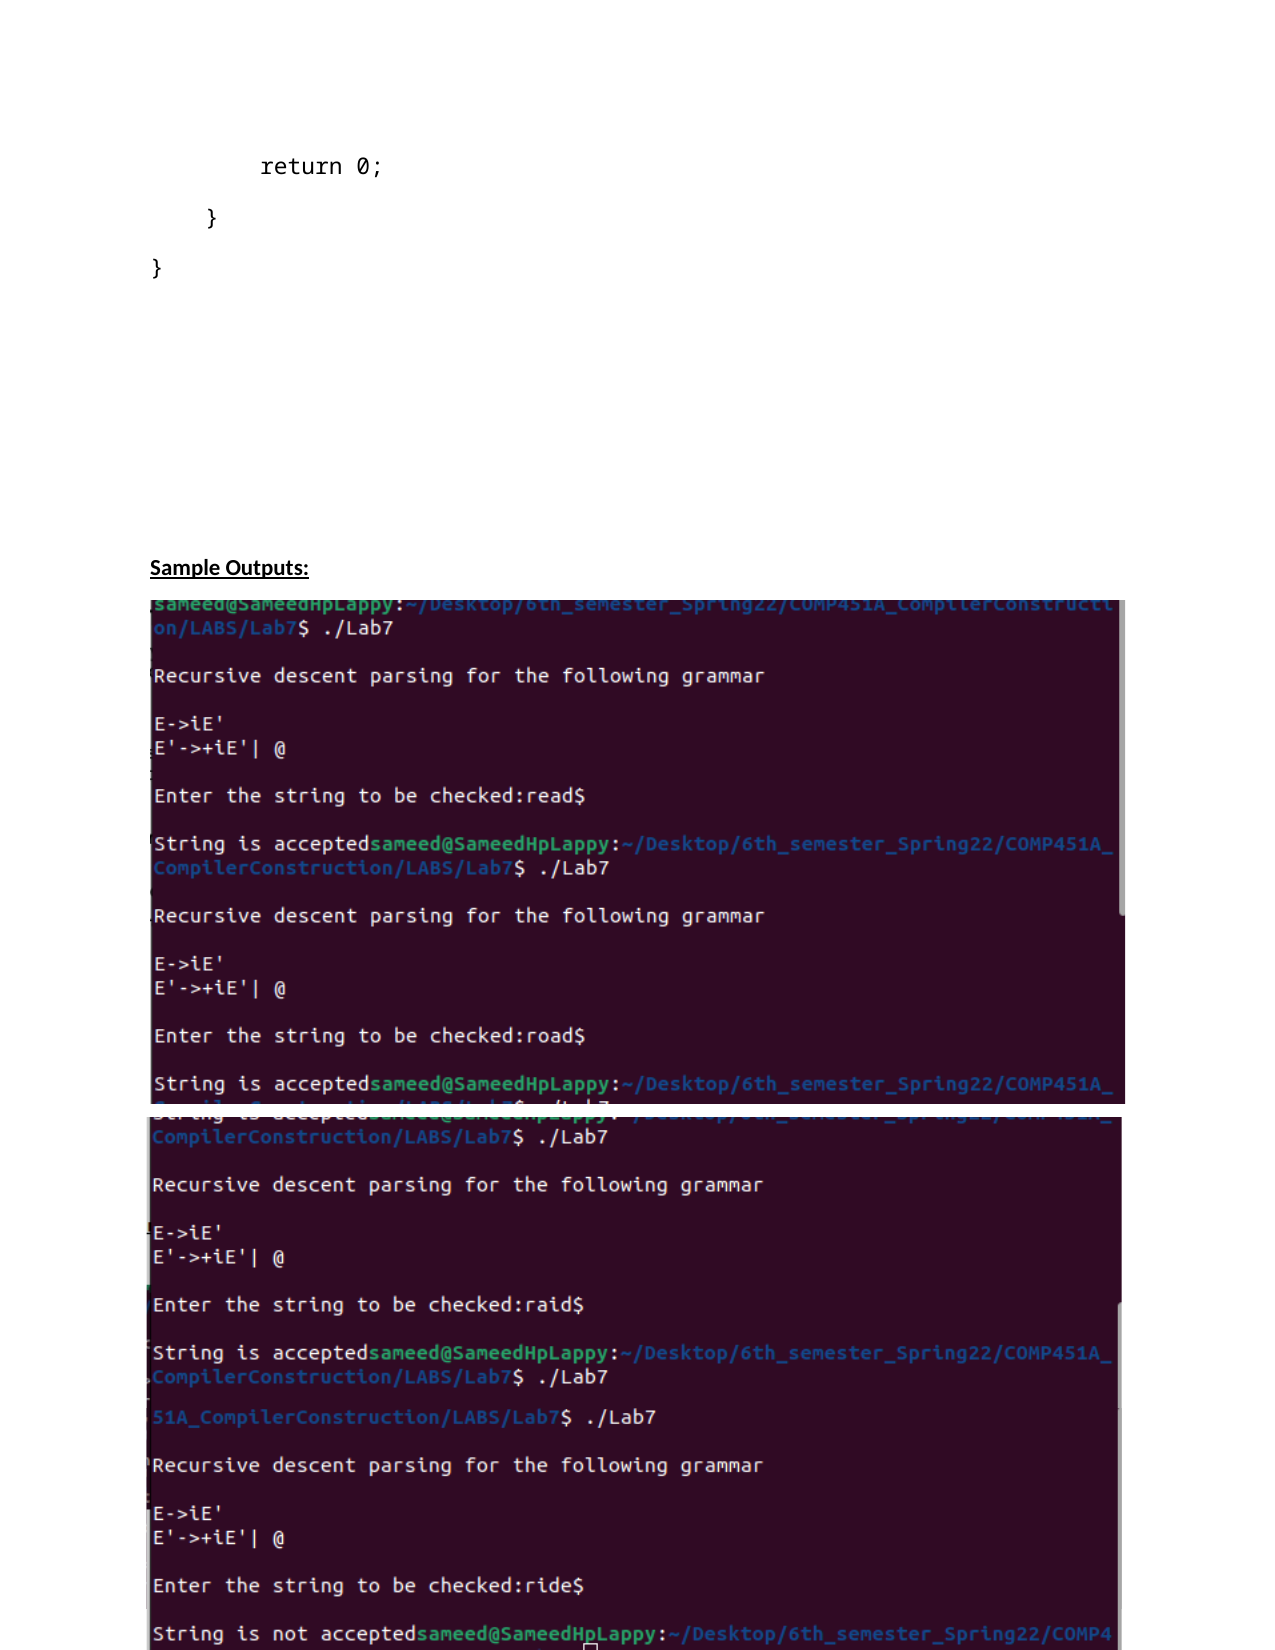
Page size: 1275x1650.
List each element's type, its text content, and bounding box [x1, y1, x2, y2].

text } [150, 251, 1125, 282]
text Sample Outputs: [150, 553, 1125, 581]
text } [150, 200, 1125, 232]
picture [146, 1117, 1122, 1650]
picture [150, 600, 1125, 1104]
text return 0; [150, 150, 1125, 181]
